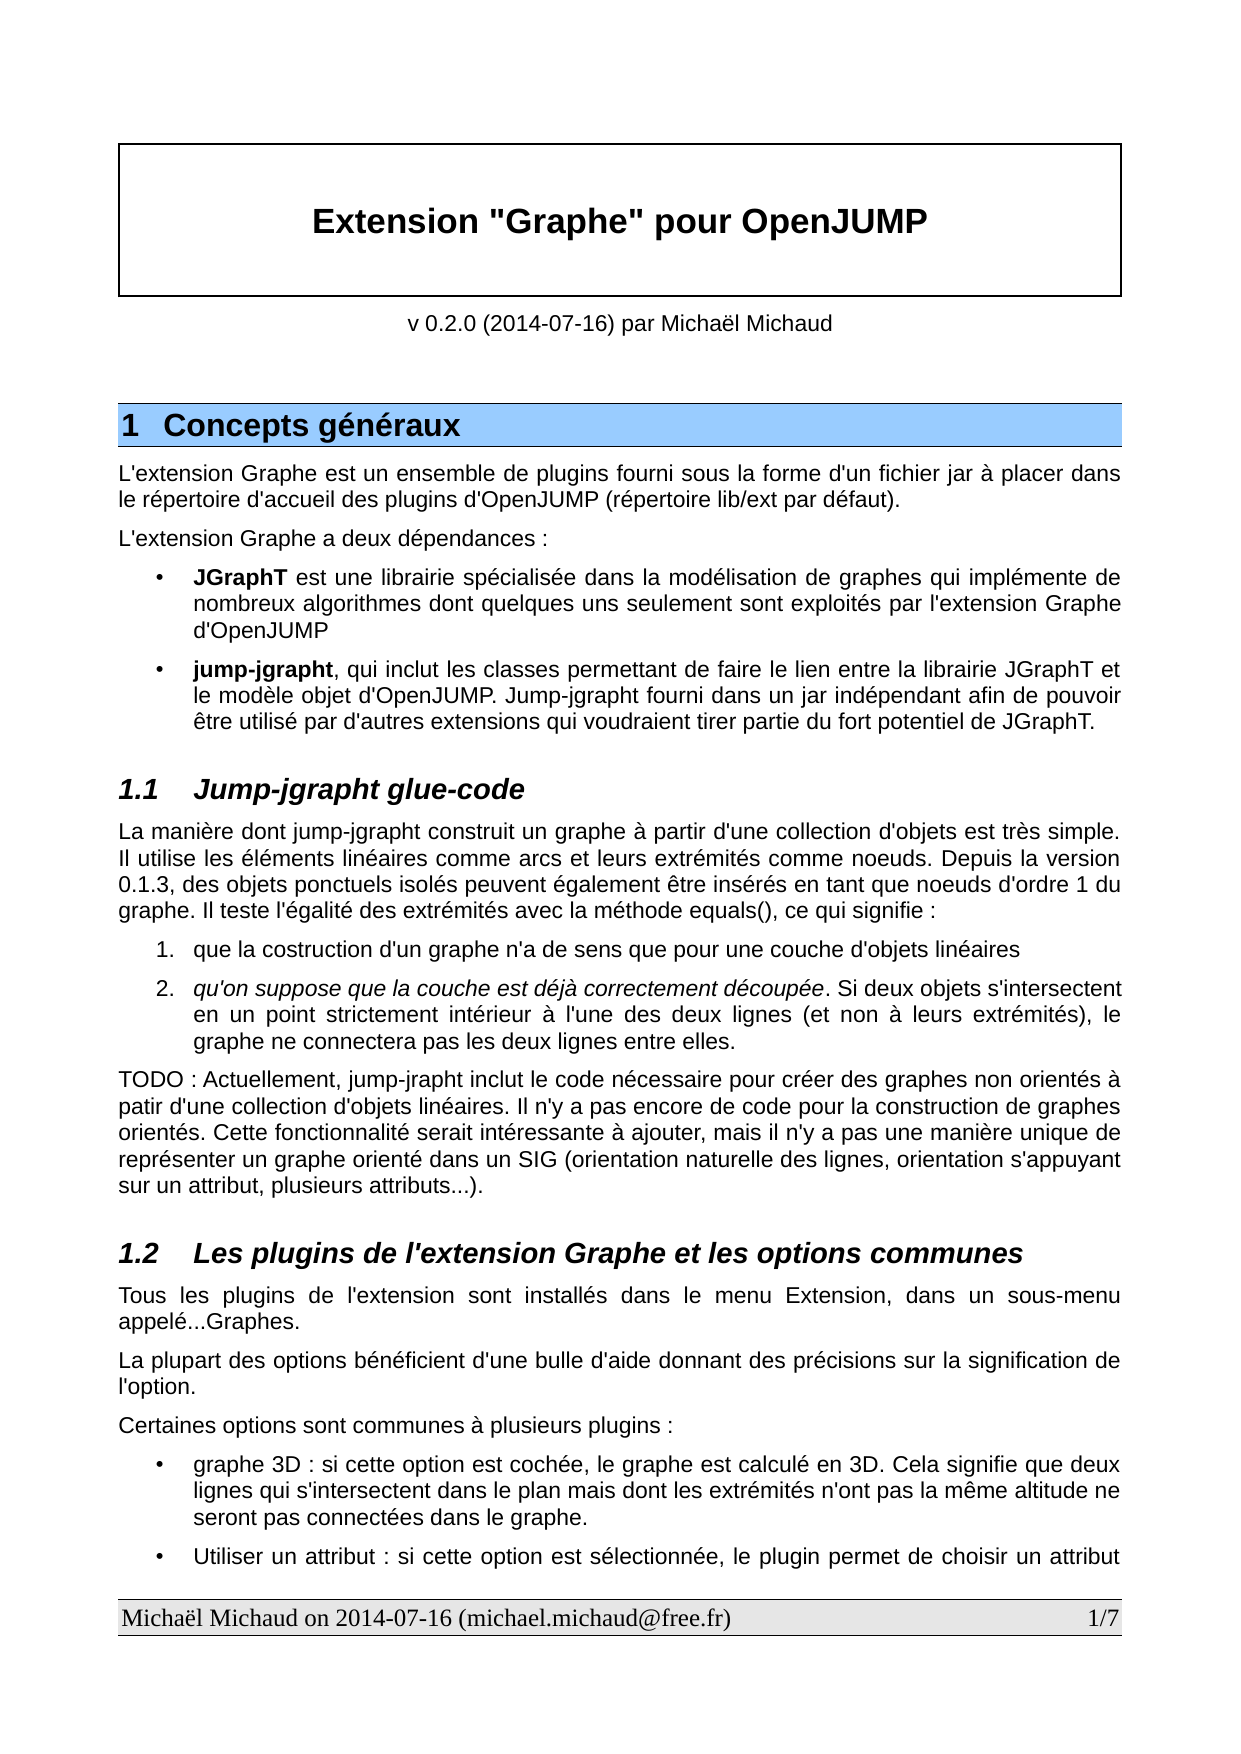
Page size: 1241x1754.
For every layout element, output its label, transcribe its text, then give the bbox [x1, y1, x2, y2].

subtitle Extension "Graphe" pour OpenJUMP [120, 145, 1120, 295]
text L'extension Graphe est un ensemble de plugins fourni sous la forme d'un fichier jar à placer dans le répertoire d'accueil des plugins d'OpenJUMP (répertoire lib/ext par défaut). [118, 460, 1122, 513]
text L'extension Graphe a deux dépendances : [118, 525, 1122, 551]
subtitle Les plugins de l'extension Graphe et les options communes [118, 1236, 1122, 1269]
list qu'on suppose que la couche est déjà correctement découpée. Si deux objets s'intersectent en un point strictement intérieur à l'une des deux lignes (et non à leurs extrémités), le graphe ne connectera pas les deux lignes entre elles. [156, 975, 1122, 1054]
subtitle Jump-jgrapht glue-code [118, 772, 1122, 806]
text La manière dont jump-jgrapht construit un graphe à partir d'une collection d'objets est très simple. Il utilise les éléments linéaires comme arcs et leurs extrémités comme noeuds. Depuis la version 0.1.3, des objets ponctuels isolés peuvent également être insérés en tant que noeuds d'ordre 1 du graphe. Il teste l'égalité des extrémités avec la méthode equals(), ce qui signifie : [118, 818, 1122, 923]
subtitle Concepts généraux [118, 404, 1122, 446]
list Utiliser un attribut : si cette option est sélectionnée, le plugin permet de choisir un attribut [156, 1543, 1122, 1569]
text Certaines options sont communes à plusieurs plugins : [118, 1412, 1122, 1438]
text Tous les plugins de l'extension sont installés dans le menu Extension, dans un sous-menu appelé...Graphes. [118, 1282, 1122, 1334]
text La plupart des options bénéficient d'une bulle d'aide donnant des précisions sur la signification de l'option. [118, 1347, 1122, 1400]
list que la costruction d'un graphe n'a de sens que pour une couche d'objets linéaires [156, 936, 1122, 962]
text TODO : Actuellement, jump-jrapht inclut le code nécessaire pour créer des graphes non orientés à patir d'une collection d'objets linéaires. Il n'y a pas encore de code pour la construction de graphes orientés. Cette fonctionnalité serait intéressante à ajouter, mais il n'y a pas une manière unique de représenter un graphe orienté dans un SIG (orientation naturelle des lignes, orientation s'appuyant sur un attribut, plusieurs attributs...). [118, 1066, 1122, 1198]
text v 0.2.0 (2014-07-16) par Michaël Michaud [118, 310, 1122, 336]
list graphe 3D : si cette option est cochée, le graphe est calculé en 3D. Cela signifie que deux lignes qui s'intersectent dans le plan mais dont les extrémités n'ont pas la même altitude ne seront pas connectées dans le graphe. [156, 1451, 1122, 1530]
list jump-jgrapht, qui inclut les classes permettant de faire le lien entre la librairie JGraphT et le modèle objet d'OpenJUMP. Jump-jgrapht fourni dans un jar indépendant afin de pouvoir être utilisé par d'autres extensions qui voudraient tirer partie du fort potentiel de JGraphT. [156, 656, 1122, 734]
list JGraphT est une librairie spécialisée dans la modélisation de graphes qui implémente de nombreux algorithmes dont quelques uns seulement sont exploités par l'extension Graphe d'OpenJUMP [156, 564, 1122, 643]
